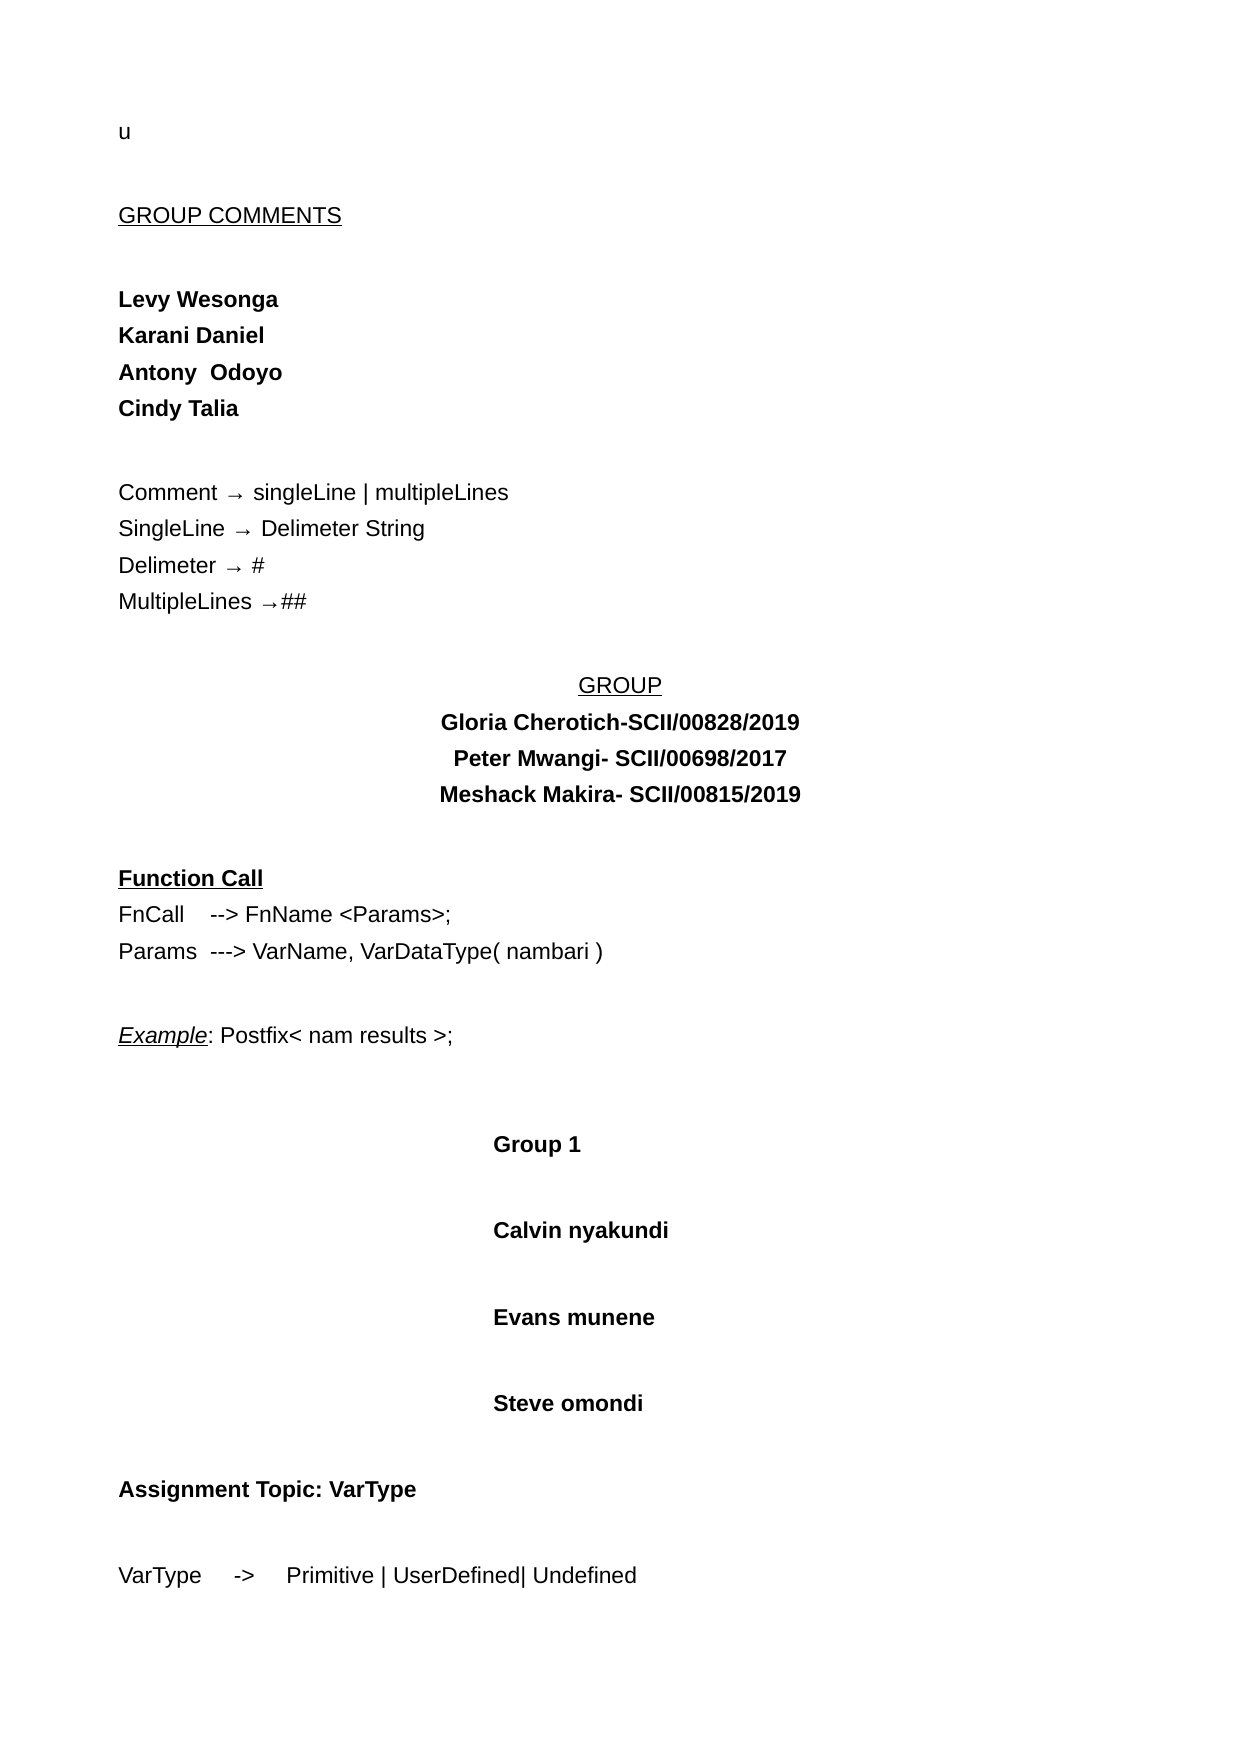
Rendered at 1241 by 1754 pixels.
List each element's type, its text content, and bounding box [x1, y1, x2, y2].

text Delimeter → # [118, 552, 1122, 578]
text GROUP [118, 672, 1122, 698]
text Assignment Topic: VarType [118, 1476, 1122, 1502]
text VarType -> Primitive | UserDefined| Undefined [118, 1562, 1122, 1589]
text FnCall --> FnName <Params>; [118, 901, 1122, 928]
text Group 1 [493, 1131, 1122, 1157]
text Example: Postfix< nam results >; [118, 1022, 1122, 1048]
text GROUP COMMENTS [118, 202, 1122, 228]
text MultipleLines →## [118, 588, 1122, 614]
text Levy Wesonga [118, 286, 1122, 312]
text SingleLine → Delimeter String [118, 515, 1122, 542]
text u [118, 118, 1122, 144]
text Calvin nyakundi [493, 1217, 1122, 1243]
text Params ---> VarName, VarDataType( nambari ) [118, 938, 1122, 964]
text Peter Mwangi- SCII/00698/2017 [118, 745, 1122, 771]
text Function Call [118, 865, 1122, 891]
text Gloria Cherotich-SCII/00828/2019 [118, 708, 1122, 735]
text Cindy Talia [118, 395, 1122, 421]
text Comment → singleLine | multipleLines [118, 479, 1122, 505]
text Evans munene [493, 1303, 1122, 1330]
text Karani Daniel [118, 322, 1122, 349]
text Meshack Makira- SCII/00815/2019 [118, 781, 1122, 807]
text Steve omondi [493, 1390, 1122, 1416]
text Antony Odoyo [118, 359, 1122, 385]
